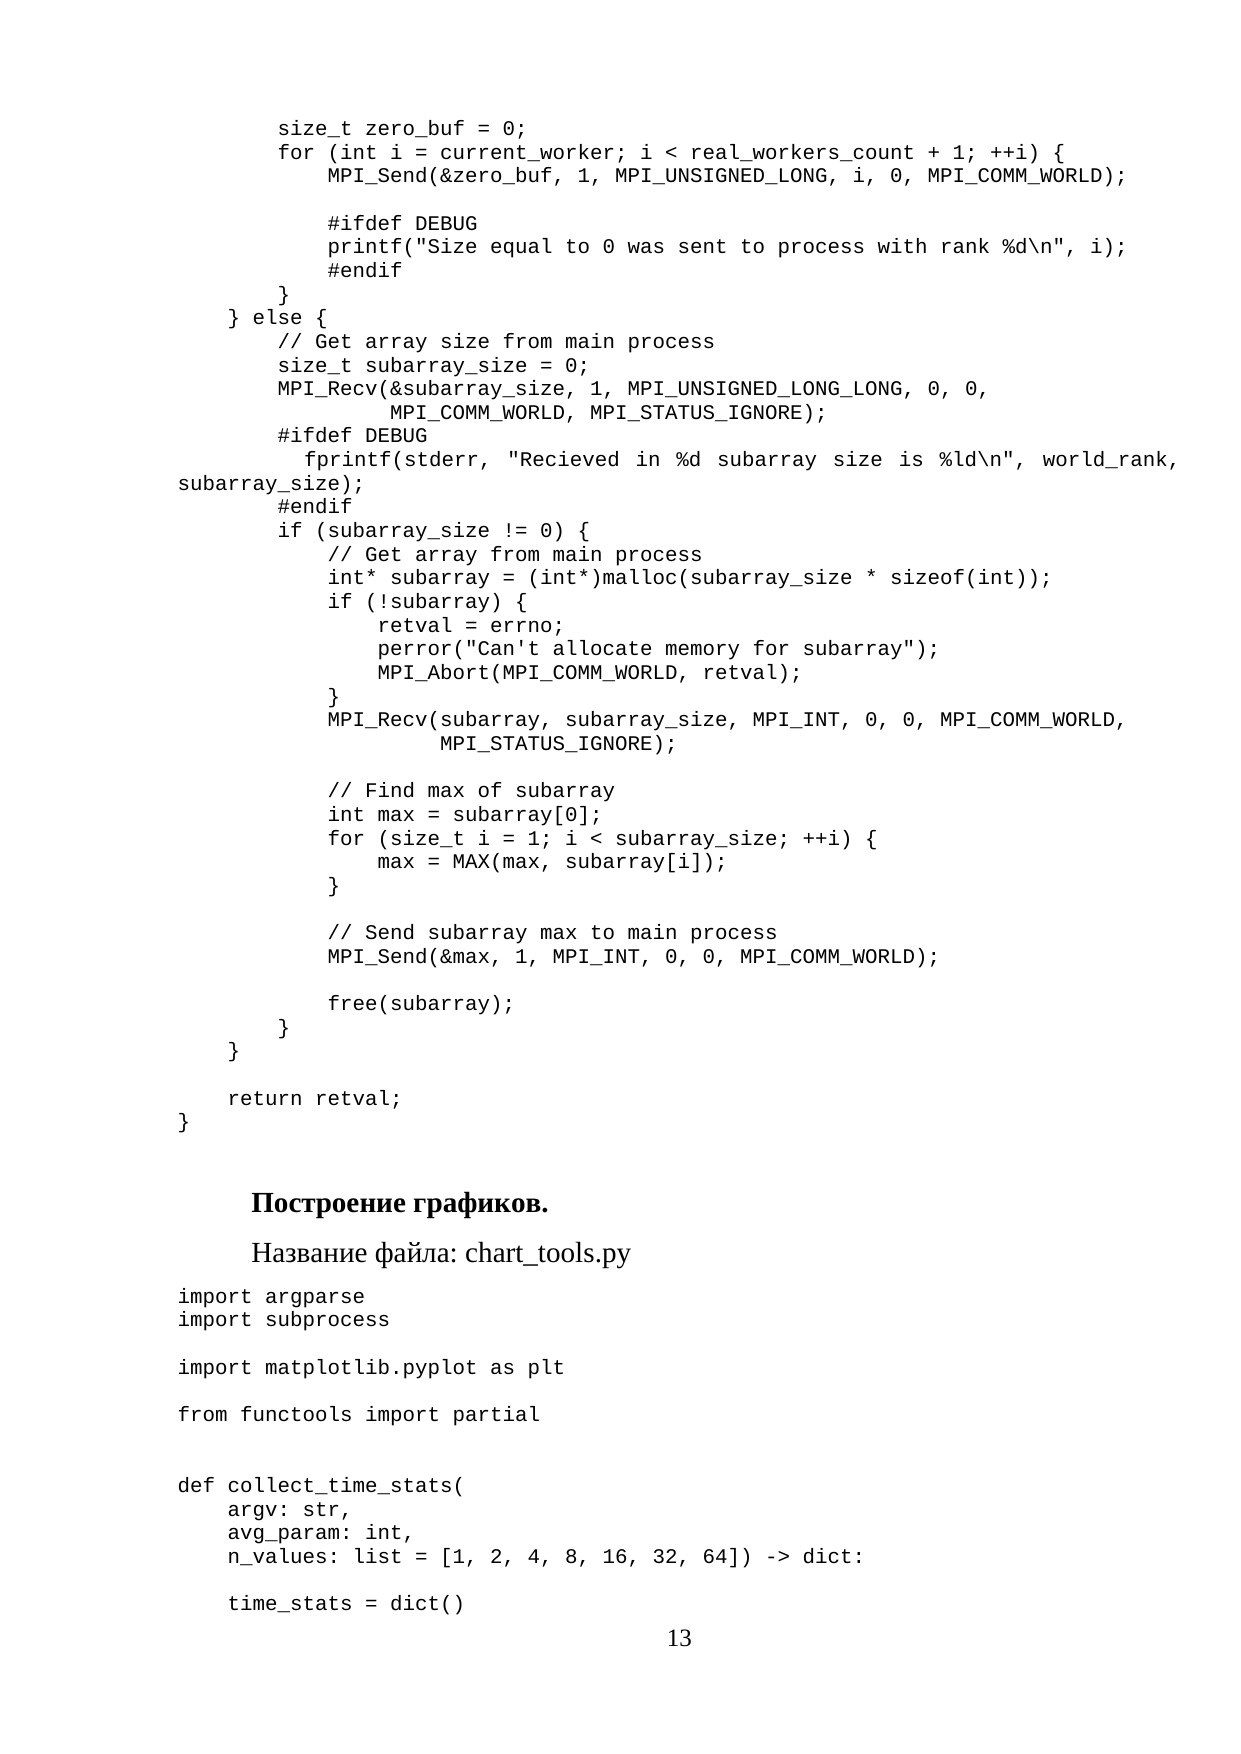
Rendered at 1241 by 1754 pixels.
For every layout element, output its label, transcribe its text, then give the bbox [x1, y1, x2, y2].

text Построение графиков. [177, 1185, 1181, 1219]
table_header size_t zero_buf = 0; for (int i = current_worker; i < real_workers_count + 1; ++i) { MPI_Send(&zero_buf, 1, MPI_UNSIGNED_LONG, i, 0, MPI_COMM_WORLD); #ifdef DEBUG printf("Size equal to 0 was sent to process with rank %d\n", i); #endif } } else { // Get array size from main process size_t subarray_size = 0; MPI_Recv(&subarray_size, 1, MPI_UNSIGNED_LONG_LONG, 0, 0, MPI_COMM_WORLD, MPI_STATUS_IGNORE); #ifdef DEBUG fprintf(stderr, "Recieved in %d subarray size is %ld\n", world_rank, subarray_size); #endif if (subarray_size != 0) { // Get array from main process int* subarray = (int*)malloc(subarray_size * sizeof(int)); if (!subarray) { retval = errno; perror("Can't allocate memory for subarray"); MPI_Abort(MPI_COMM_WORLD, retval); } MPI_Recv(subarray, subarray_size, MPI_INT, 0, 0, MPI_COMM_WORLD, MPI_STATUS_IGNORE); // Find max of subarray int max = subarray[0]; for (size_t i = 1; i < subarray_size; ++i) { max = MAX(max, subarray[i]); } // Send subarray max to main process MPI_Send(&max, 1, MPI_INT, 0, 0, MPI_COMM_WORLD); free(subarray); } } return retval; } [177, 118, 1181, 1135]
text Название файла: chart_tools.py [177, 1236, 1181, 1269]
table_header import argparse import subprocess import matplotlib.pyplot as plt from functools import partial def collect_time_stats( argv: str, avg_param: int, n_values: list = [1, 2, 4, 8, 16, 32, 64]) -> dict: time_stats = dict() [177, 1286, 1181, 1617]
